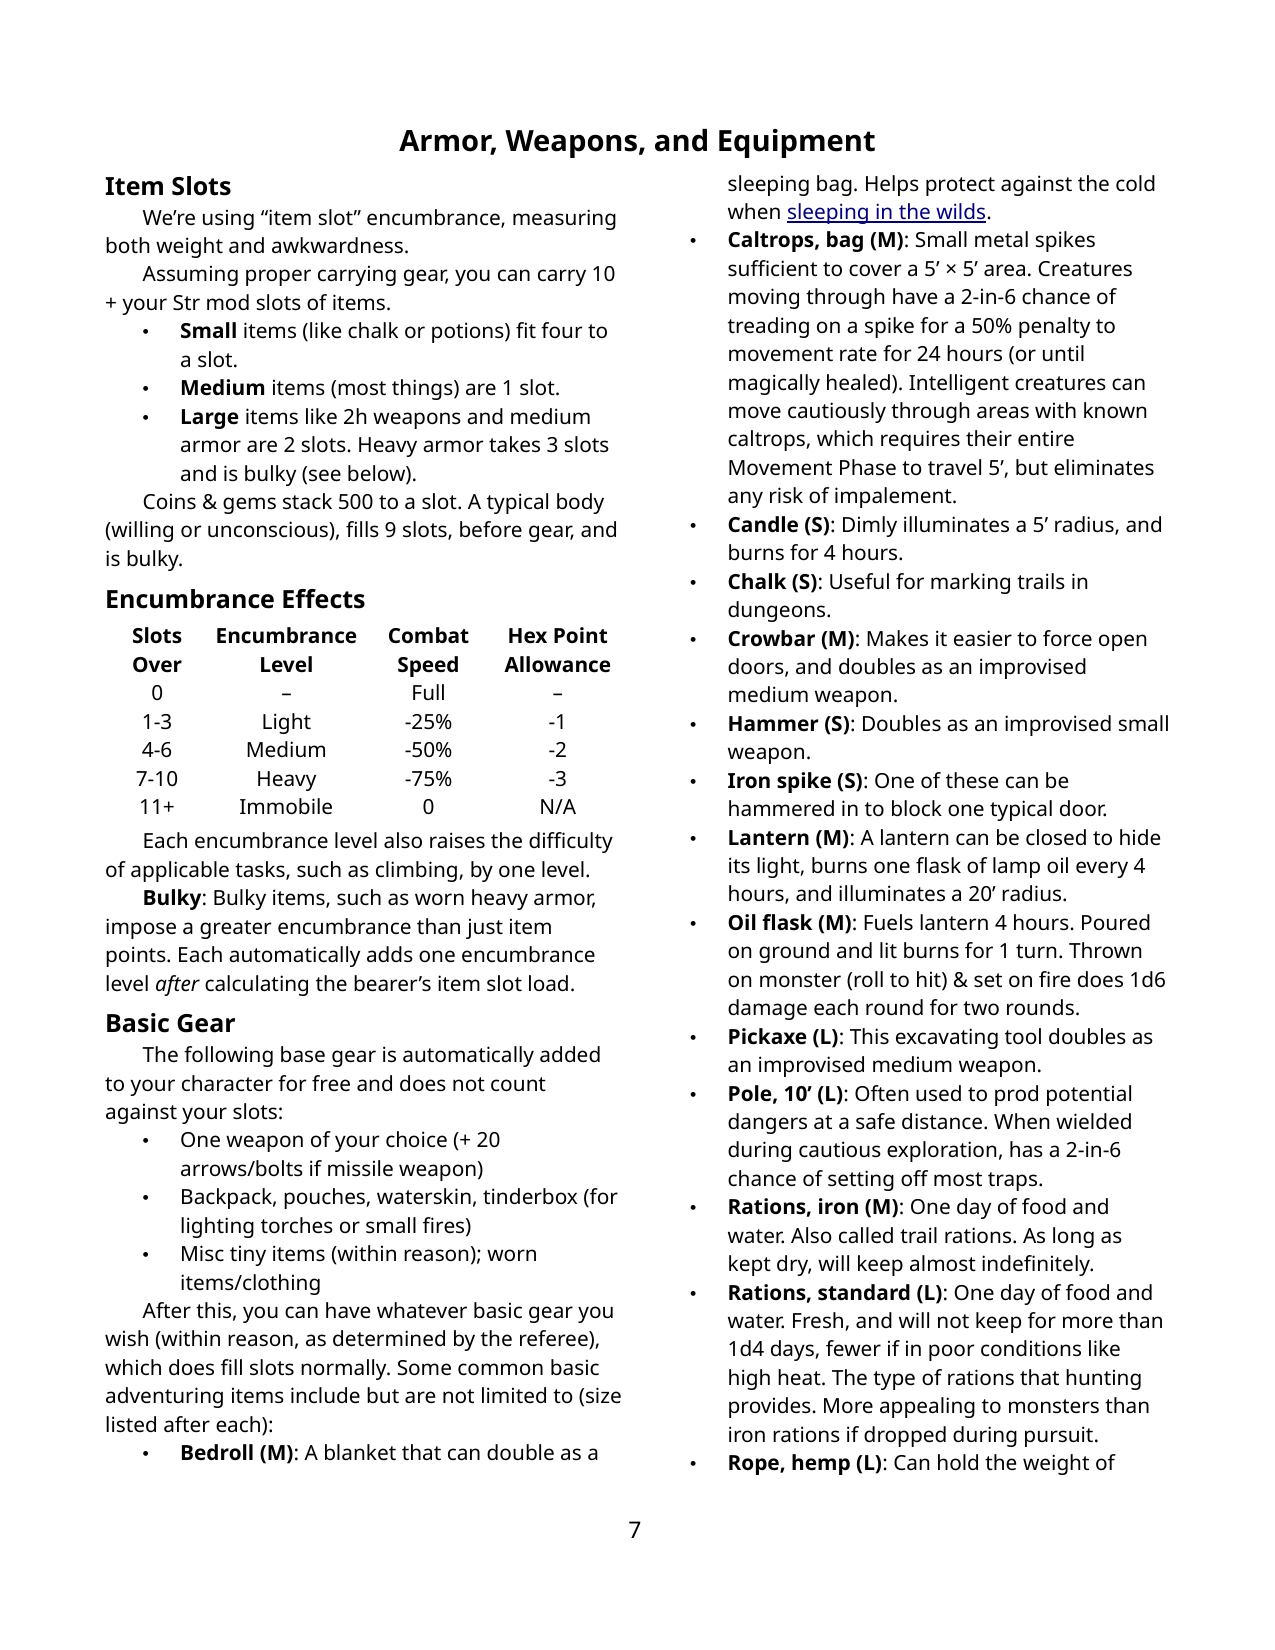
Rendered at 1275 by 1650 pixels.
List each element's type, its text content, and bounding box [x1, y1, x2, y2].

table_cell Heavy [209, 764, 364, 792]
text After this, you can have whatever basic gear you wish (within reason, as determined by the referee), which does fill slots normally. Some common basic adventuring items include but are not limited to (size listed after each): [105, 1296, 622, 1438]
list Rope, hemp (L): Can hold the weight of [690, 1448, 1170, 1477]
table_cell Full [364, 678, 493, 707]
subtitle Encumbrance Effects [105, 581, 622, 615]
table_cell – [209, 678, 364, 707]
list Large items like 2h weapons and medium armor are 2 slots. Heavy armor takes 3 slots and is bulky (see below). [142, 402, 622, 487]
table_cell Immobile [209, 792, 364, 821]
list One weapon of your choice (+ 20 arrows/bolts if missile weapon) [142, 1126, 622, 1182]
list Rations, standard (L): One day of food and water. Fresh, and will not keep for more than 1d4 days, fewer if in poor conditions like high heat. The type of rations that hunting provides. More appealing to monsters than iron rations if dropped during pursuit. [690, 1278, 1170, 1448]
table_cell 11+ [105, 792, 209, 821]
table_header Encumbrance Level [209, 621, 364, 678]
list Pickaxe (L): This excavating tool doubles as an improvised medium weapon. [690, 1022, 1170, 1079]
text Assuming proper carrying gear, you can carry 10 + your Str mod slots of items. [105, 259, 622, 316]
table_cell 0 [105, 678, 209, 707]
list Medium items (most things) are 1 slot. [142, 373, 622, 402]
subtitle Armor, Weapons, and Equipment [105, 120, 1170, 160]
table_cell -3 [493, 764, 622, 792]
table_cell N/A [493, 792, 622, 821]
table_cell -75% [364, 764, 493, 792]
list Misc tiny items (within reason); worn items/clothing [142, 1239, 622, 1296]
text Bulky: Bulky items, such as worn heavy armor, impose a greater encumbrance than just item points. Each automatically adds one encumbrance level after calculating the bearer’s item slot load. [105, 883, 622, 997]
list Backpack, pouches, waterskin, tinderbox (for lighting torches or small fires) [142, 1182, 622, 1239]
text Each encumbrance level also raises the difficulty of applicable tasks, such as climbing, by one level. [105, 827, 622, 883]
table_cell -25% [364, 707, 493, 735]
list Pole, 10’ (L): Often used to prod potential dangers at a safe distance. When wielded during cautious exploration, has a 2-in-6 chance of setting off most traps. [690, 1079, 1170, 1192]
text The following base gear is automatically added to your character for free and does not count against your slots: [105, 1040, 622, 1126]
list Crowbar (M): Makes it easier to force open doors, and doubles as an improvised medium weapon. [690, 624, 1170, 709]
table_header Hex Point Allowance [493, 621, 622, 678]
list Rations, iron (M): One day of food and water. Also called trail rations. As long as kept dry, will keep almost indefinitely. [690, 1192, 1170, 1278]
table_cell Light [209, 707, 364, 735]
table_cell 1-3 [105, 707, 209, 735]
list Candle (S): Dimly illuminates a 5’ radius, and burns for 4 hours. [690, 510, 1170, 567]
table_cell 0 [364, 792, 493, 821]
table_cell Medium [209, 735, 364, 764]
list Oil flask (M): Fuels lantern 4 hours. Poured on ground and lit burns for 1 turn. Thrown on monster (roll to hit) & set on fire does 1d6 damage each round for two rounds. [690, 908, 1170, 1022]
table_cell 7-10 [105, 764, 209, 792]
text Coins & gems stack 500 to a slot. A typical body (willing or unconscious), fills 9 slots, before gear, and is bulky. [105, 487, 622, 572]
list Hammer (S): Doubles as an improvised small weapon. [690, 709, 1170, 766]
table_header Slots Over [105, 621, 209, 678]
table_cell 4-6 [105, 735, 209, 764]
table_cell -50% [364, 735, 493, 764]
list sleeping bag. Helps protect against the cold when sleeping in the wilds. [690, 169, 1170, 226]
list Lantern (M): A lantern can be closed to hide its light, burns one flask of lamp oil every 4 hours, and illuminates a 20’ radius. [690, 823, 1170, 908]
list Chalk (S): Useful for marking trails in dungeons. [690, 567, 1170, 624]
table_cell – [493, 678, 622, 707]
list Iron spike (S): One of these can be hammered in to block one typical door. [690, 766, 1170, 823]
list Bedroll (M): A blanket that can double as a [142, 1438, 622, 1467]
subtitle Item Slots [105, 169, 622, 203]
table_cell -2 [493, 735, 622, 764]
text We’re using “item slot” encumbrance, measuring both weight and awkwardness. [105, 203, 622, 259]
table_cell -1 [493, 707, 622, 735]
list Small items (like chalk or potions) fit four to a slot. [142, 316, 622, 373]
subtitle Basic Gear [105, 1006, 622, 1040]
list Caltrops, bag (M): Small metal spikes sufficient to cover a 5’ × 5’ area. Creatures moving through have a 2-in-6 chance of treading on a spike for a 50% penalty to movement rate for 24 hours (or until magically healed). Intelligent creatures can move cautiously through areas with known caltrops, which requires their entire Movement Phase to travel 5’, but eliminates any risk of impalement. [690, 226, 1170, 510]
table_header Combat Speed [364, 621, 493, 678]
